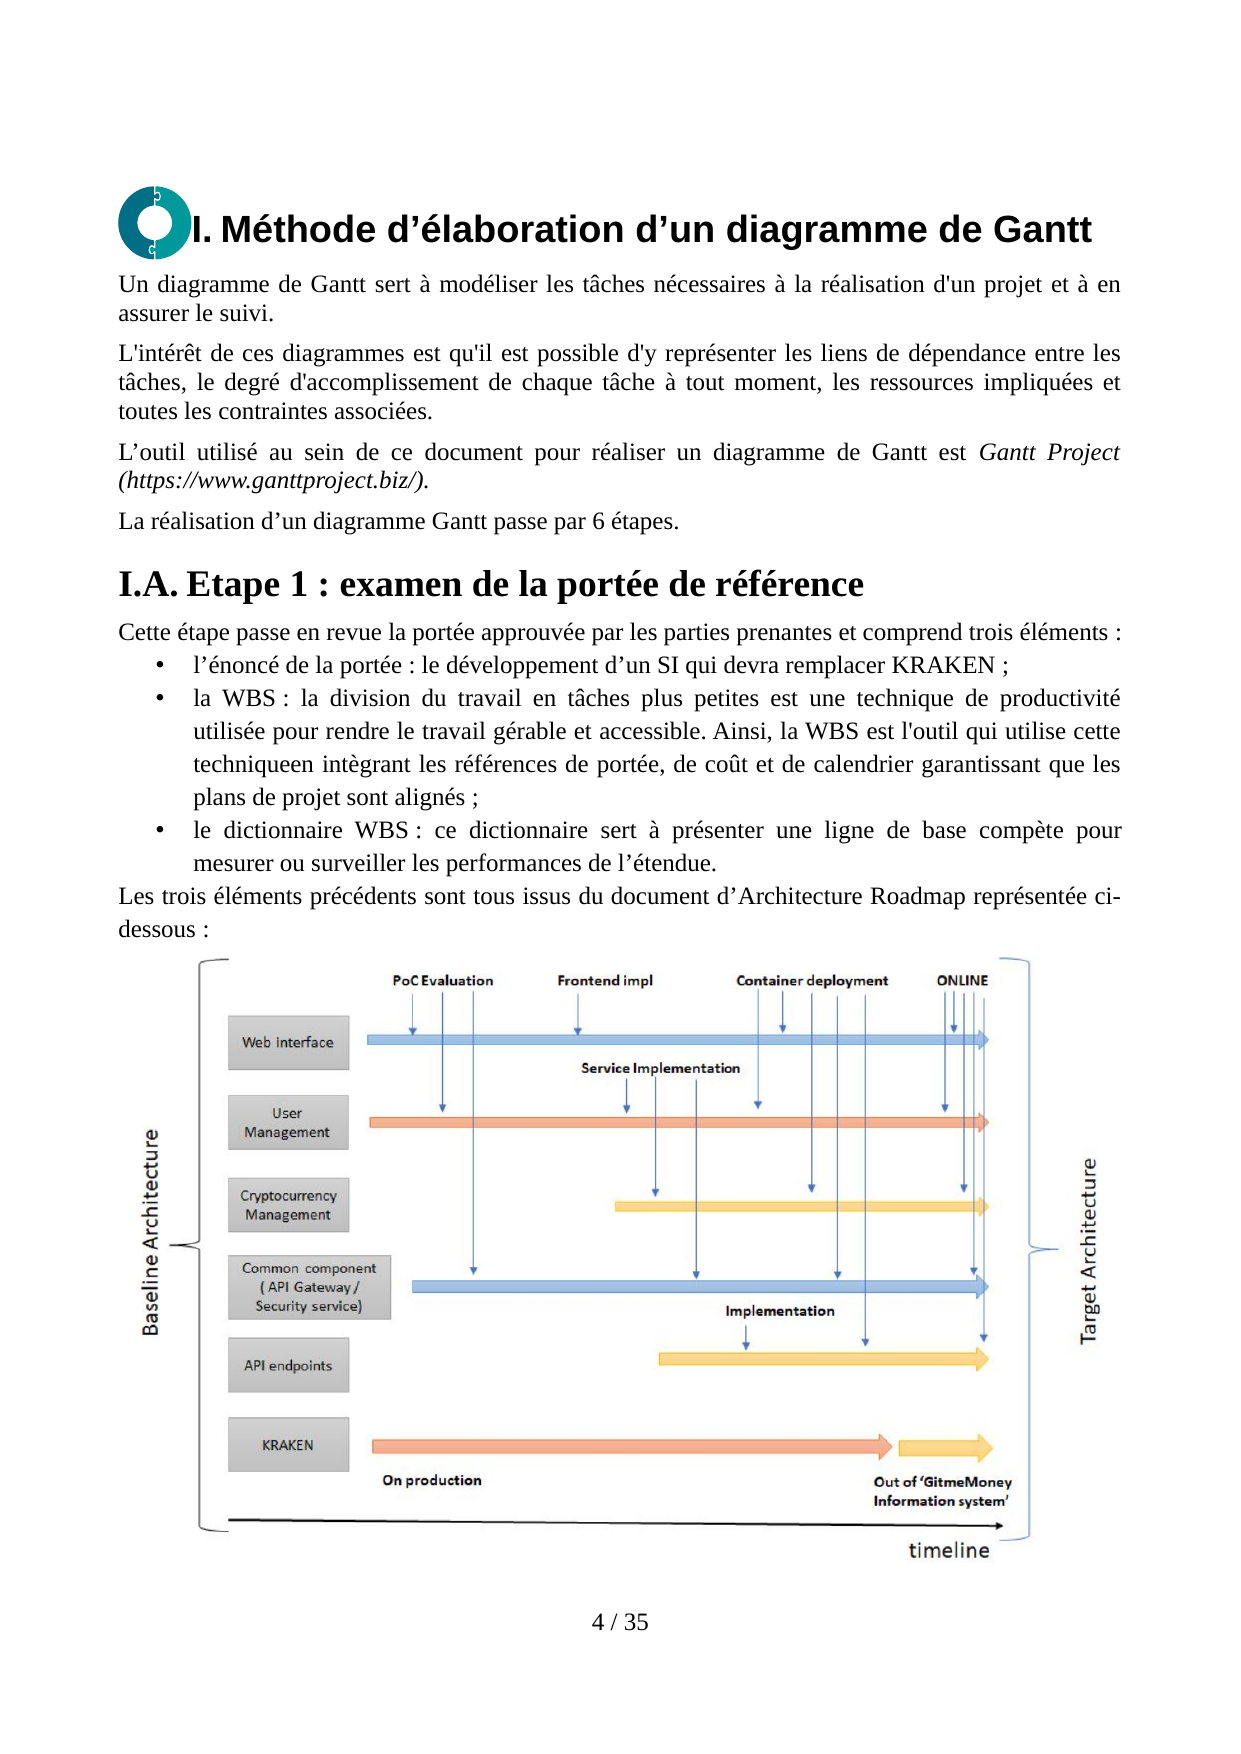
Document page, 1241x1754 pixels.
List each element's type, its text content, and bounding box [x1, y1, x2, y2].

picture [136, 947, 1104, 1564]
text Cette étape passe en revue la portée approuvée par les parties prenantes et comprend trois éléments : [118, 617, 1122, 646]
list la WBS : la division du travail en tâches plus petites est une technique de productivité utilisée pour rendre le travail gérable et accessible. Ainsi, la WBS est l'outil qui utilise cette techniqueen intègrant les références de portée, de coût et de calendrier garantissant que les plans de projet sont alignés ; [156, 683, 1122, 811]
text La réalisation d’un diagramme Gantt passe par 6 étapes. [118, 506, 1122, 535]
text Les trois éléments précédents sont tous issus du document d’Architecture Roadmap représentée ci-dessous : [118, 881, 1122, 943]
list le dictionnaire WBS : ce dictionnaire sert à présenter une ligne de base compète pour mesurer ou surveiller les performances de l’étendue. [156, 815, 1122, 877]
text L'intérêt de ces diagrammes est qu'il est possible d'y représenter les liens de dépendance entre les tâches, le degré d'accomplissement de chaque tâche à tout moment, les ressources impliquées et toutes les contraintes associées. [118, 338, 1122, 425]
text Un diagramme de Gantt sert à modéliser les tâches nécessaires à la réalisation d'un projet et à en assurer le suivi. [118, 269, 1122, 327]
text L’outil utilisé au sein de ce document pour réaliser un diagramme de Gantt est Gantt Project (https://www.ganttproject.biz/). [118, 437, 1122, 494]
list l’énoncé de la portée : le développement d’un SI qui devra remplacer KRAKEN ; [156, 650, 1122, 679]
subtitle [138, 207, 172, 240]
subtitle Etape 1 : examen de la portée de référence [118, 561, 1122, 604]
subtitle Méthode d’élaboration d’un diagramme de Gantt [180, 207, 1122, 251]
